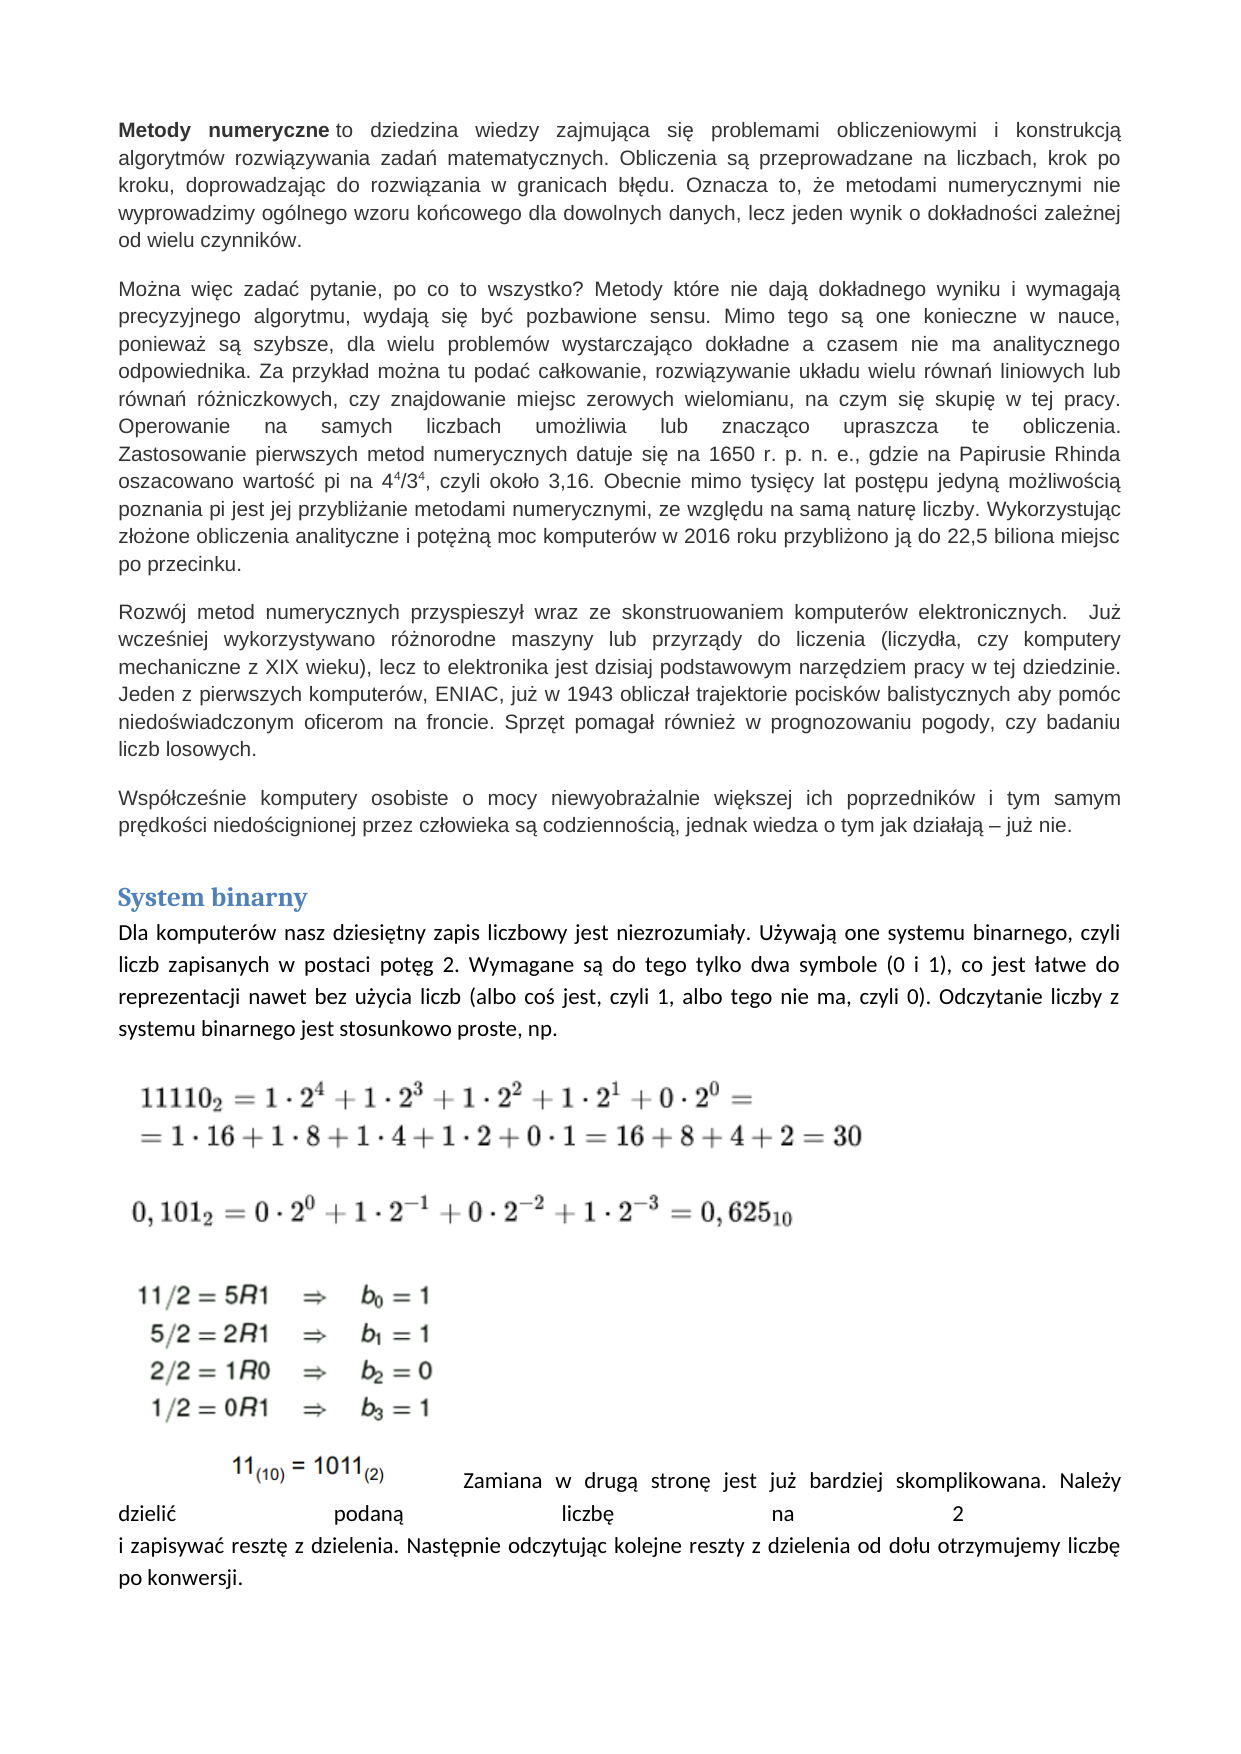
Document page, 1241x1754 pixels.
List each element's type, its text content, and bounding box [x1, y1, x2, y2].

text Można więc zadać pytanie, po co to wszystko? Metody które nie dają dokładnego wyniku i wymagają precyzyjnego algorytmu, wydają się być pozbawione sensu. Mimo tego są one konieczne w nauce, ponieważ są szybsze, dla wielu problemów wystarczająco dokładne a czasem nie ma analitycznego odpowiednika. Za przykład można tu podać całkowanie, rozwiązywanie układu wielu równań liniowych lub równań różniczkowych, czy znajdowanie miejsc zerowych wielomianu, na czym się skupię w tej pracy. Operowanie na samych liczbach umożliwia lub znacząco upraszcza te obliczenia. Zastosowanie pierwszych metod numerycznych datuje się na 1650 r. p. n. e., gdzie na Papirusie Rhinda oszacowano wartość pi na 44/34, czyli około 3,16. Obecnie mimo tysięcy lat postępu jedyną możliwością poznania pi jest jej przybliżanie metodami numerycznymi, ze względu na samą naturę liczby. Wykorzystując złożone obliczenia analityczne i potężną moc komputerów w 2016 roku przybliżono ją do 22,5 biliona miejsc po przecinku. [118, 276, 1122, 575]
text Dla komputerów nasz dziesiętny zapis liczbowy jest niezrozumiały. Używają one systemu binarnego, czyli liczb zapisanych w postaci potęg 2. Wymagane są do tego tylko dwa symbole (0 i 1), co jest łatwe do reprezentacji nawet bez użycia liczb (albo coś jest, czyli 1, albo tego nie ma, czyli 0). Odczytanie liczby z systemu binarnego jest stosunkowo proste, np. [118, 918, 1122, 1043]
text Rozwój metod numerycznych przyspieszył wraz ze skonstruowaniem komputerów elektronicznych. Już wcześniej wykorzystywano różnorodne maszyny lub przyrządy do liczenia (liczydła, czy komputery mechaniczne z XIX wieku), lecz to elektronika jest dzisiaj podstawowym narzędziem pracy w tej dziedzinie. Jeden z pierwszych komputerów, ENIAC, już w 1943 obliczał trajektorie pocisków balistycznych aby pomóc niedoświadczonym oficerom na froncie. Sprzęt pomagał również w prognozowaniu pogody, czy badaniu liczb losowych. [118, 600, 1122, 761]
text Metody numeryczne to dziedzina wiedzy zajmująca się problemami obliczeniowymi i konstrukcją algorytmów rozwiązywania zadań matematycznych. Obliczenia są przeprowadzane na liczbach, krok po kroku, doprowadzając do rozwiązania w granicach błędu. Oznacza to, że metodami numerycznymi nie wyprowadzimy ogólnego wzoru końcowego dla dowolnych danych, lecz jeden wynik o dokładności zależnej od wielu czynników. [118, 118, 1122, 252]
text Zamiana w drugą stronę jest już bardziej skomplikowana. Należy dzielić podaną liczbę na 2 i zapisywać resztę z dzielenia. Następnie odczytując kolejne reszty z dzielenia od dołu otrzymujemy liczbę po konwersji. [118, 1263, 1122, 1591]
text Współcześnie komputery osobiste o mocy niewyobrażalnie większej ich poprzedników i tym samym prędkości niedoścignionej przez człowieka są codziennością, jednak wiedza o tym jak działają – już nie. [118, 786, 1122, 837]
text System binarny [118, 882, 1122, 913]
